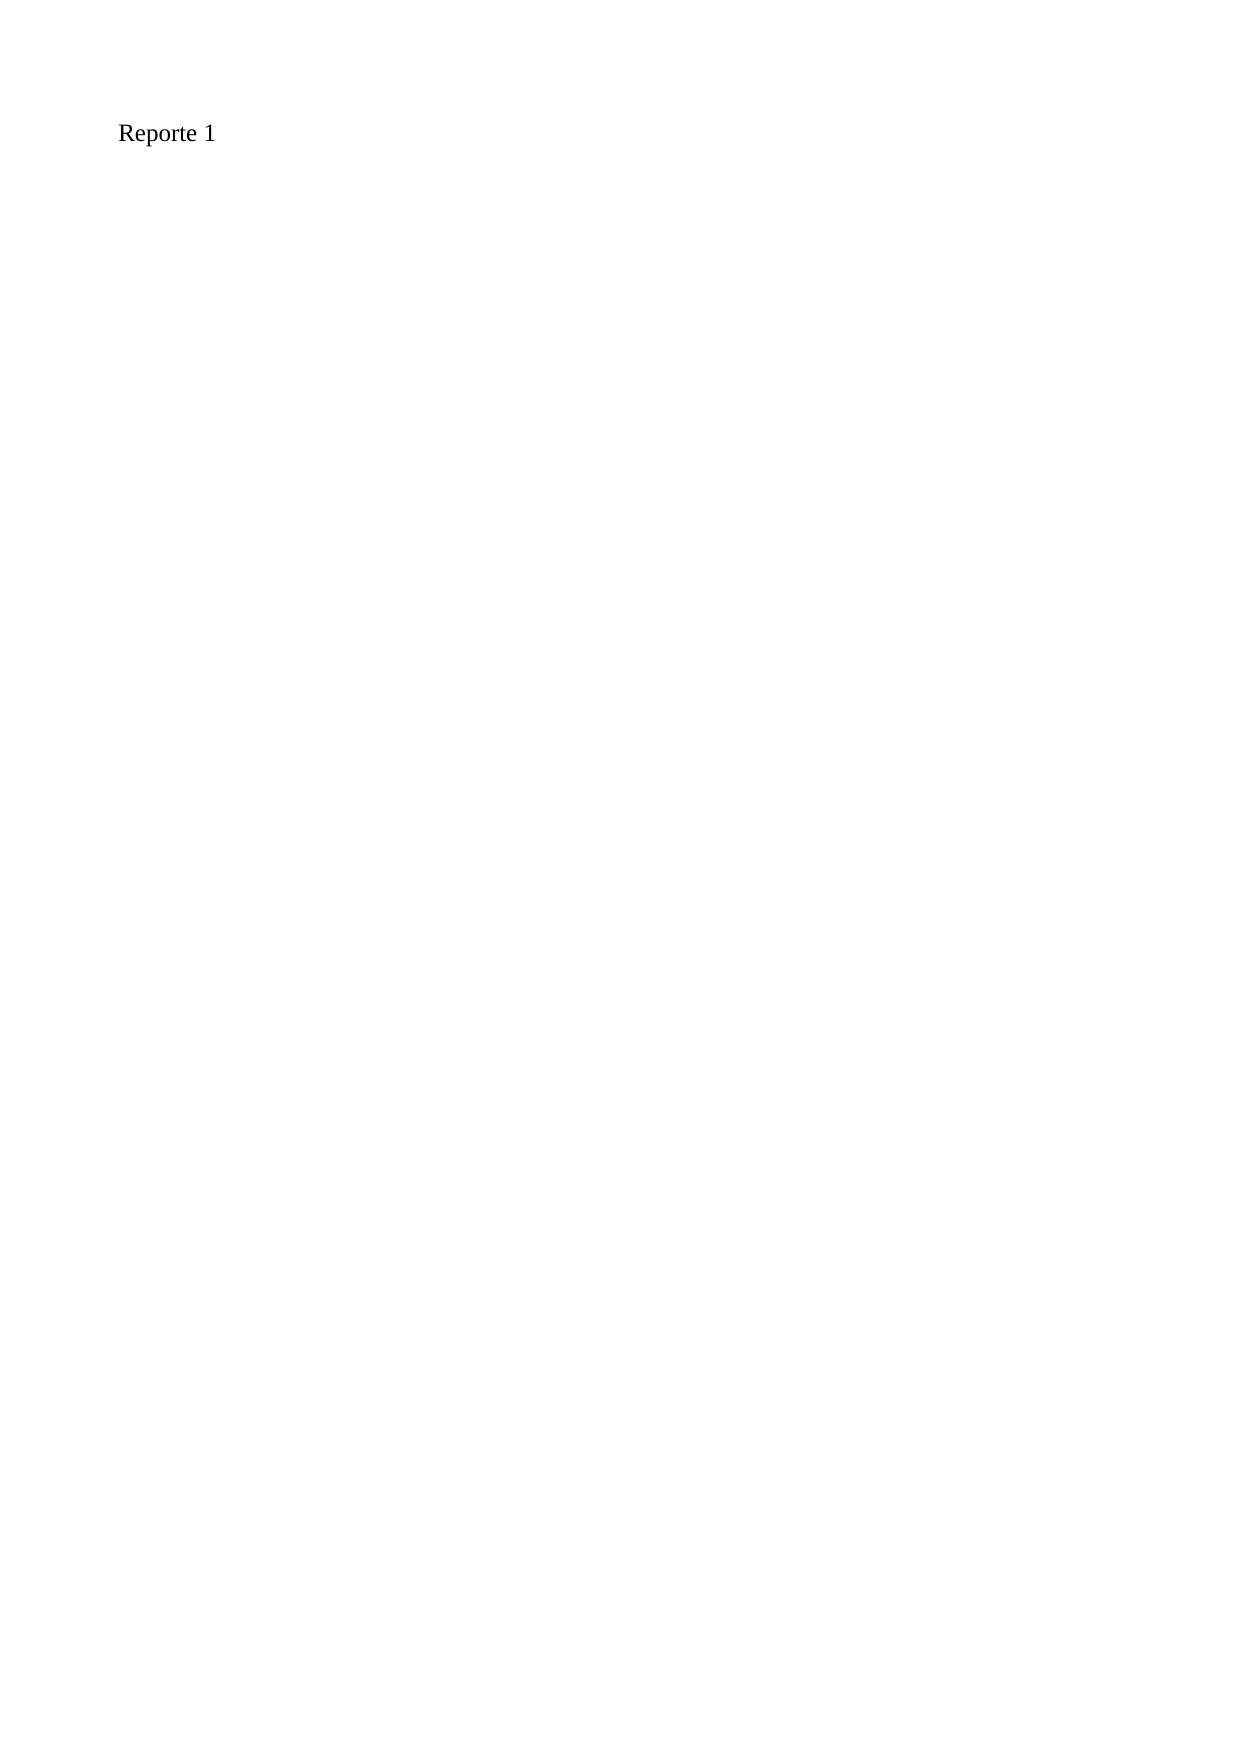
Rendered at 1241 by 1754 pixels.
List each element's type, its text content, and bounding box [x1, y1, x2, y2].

text Reporte 1 [118, 118, 1122, 147]
